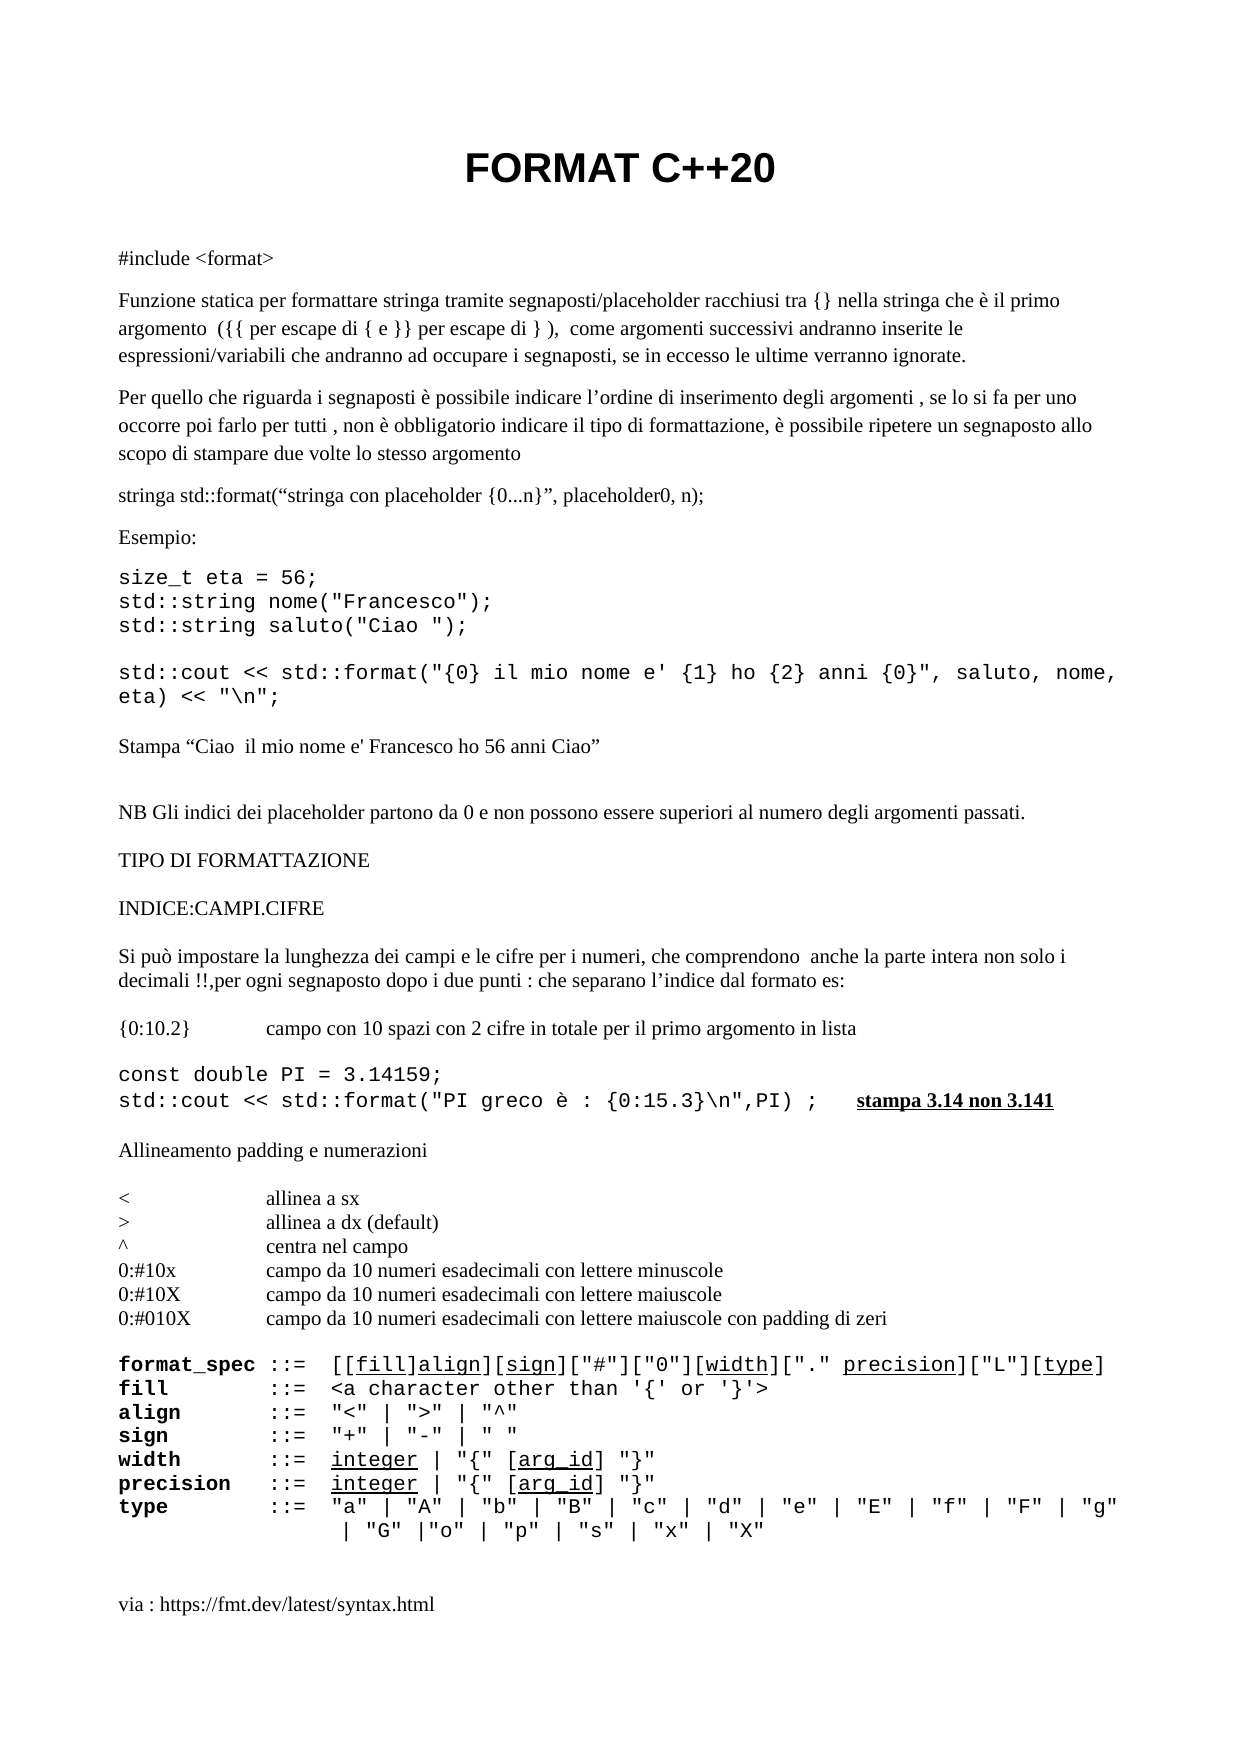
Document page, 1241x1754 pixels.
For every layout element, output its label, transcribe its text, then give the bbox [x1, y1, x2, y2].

text Stampa “Ciao il mio nome e' Francesco ho 56 anni Ciao” [118, 733, 1122, 758]
text {0:10.2} campo con 10 spazi con 2 cifre in totale per il primo argomento in lista [118, 1016, 1122, 1040]
text Allineamento padding e numerazioni [118, 1138, 1122, 1162]
text Funzione statica per formattare stringa tramite segnaposti/placeholder racchiusi tra {} nella stringa che è il primo argomento ({{ per escape di { e }} per escape di } ), come argomenti successivi andranno inserite le espressioni/variabili che andranno ad occupare i segnaposti, se in eccesso le ultime verranno ignorate. [118, 288, 1122, 367]
text ^ centra nel campo [118, 1234, 1122, 1258]
text const double PI = 3.14159; [118, 1064, 1122, 1088]
text 0:#10X campo da 10 numeri esadecimali con lettere maiuscole [118, 1282, 1122, 1306]
text std::string saluto("Ciao "); [118, 614, 1122, 638]
title FORMAT C++20 [118, 143, 1122, 191]
text sign ::= "+" | "-" | " " [118, 1425, 1122, 1449]
text precision ::= integer | "{" [arg_id] "}" [118, 1473, 1122, 1496]
text via : https://fmt.dev/latest/syntax.html [118, 1592, 1122, 1616]
text 0:#10x campo da 10 numeri esadecimali con lettere minuscole [118, 1258, 1122, 1282]
text type ::= "a" | "A" | "b" | "B" | "c" | "d" | "e" | "E" | "f" | "F" | "g" | "G" |"o" | "p" | "s" | "x" | "X" [118, 1496, 1122, 1544]
text 0:#010X campo da 10 numeri esadecimali con lettere maiuscole con padding di zeri [118, 1306, 1122, 1330]
text INDICE:CAMPI.CIFRE [118, 896, 1122, 920]
text Per quello che riguarda i segnaposti è possibile indicare l’ordine di inserimento degli argomenti , se lo si fa per uno occorre poi farlo per tutti , non è obbligatorio indicare il tipo di formattazione, è possibile ripetere un segnaposto allo scopo di stampare due volte lo stesso argomento [118, 385, 1122, 464]
text #include <format> [118, 246, 1122, 270]
text < allinea a sx [118, 1186, 1122, 1210]
text std::cout << std::format("PI greco è : {0:15.3}\n",PI) ; stampa 3.14 non 3.141 [118, 1088, 1122, 1114]
text format_spec ::= [[fill]align][sign]["#"]["0"][width]["." precision]["L"][type] [118, 1354, 1122, 1378]
text Esempio: [118, 525, 1122, 549]
text TIPO DI FORMATTAZIONE [118, 848, 1122, 872]
text stringa std::format(“stringa con placeholder {0...n}”, placeholder0, n); [118, 483, 1122, 507]
text fill ::= <a character other than '{' or '}'> [118, 1378, 1122, 1402]
text Si può impostare la lunghezza dei campi e le cifre per i numeri, che comprendono anche la parte intera non solo i decimali !!,per ogni segnaposto dopo i due punti : che separano l’indice dal formato es: [118, 944, 1122, 992]
text NB Gli indici dei placeholder partono da 0 e non possono essere superiori al numero degli argomenti passati. [118, 800, 1122, 824]
text > allinea a dx (default) [118, 1210, 1122, 1234]
text std::string nome("Francesco"); [118, 591, 1122, 614]
text size_t eta = 56; [118, 567, 1122, 591]
text std::cout << std::format("{0} il mio nome e' {1} ho {2} anni {0}", saluto, nome, eta) << "\n"; [118, 662, 1122, 709]
text align ::= "<" | ">" | "^" [118, 1402, 1122, 1425]
text width ::= integer | "{" [arg_id] "}" [118, 1449, 1122, 1473]
